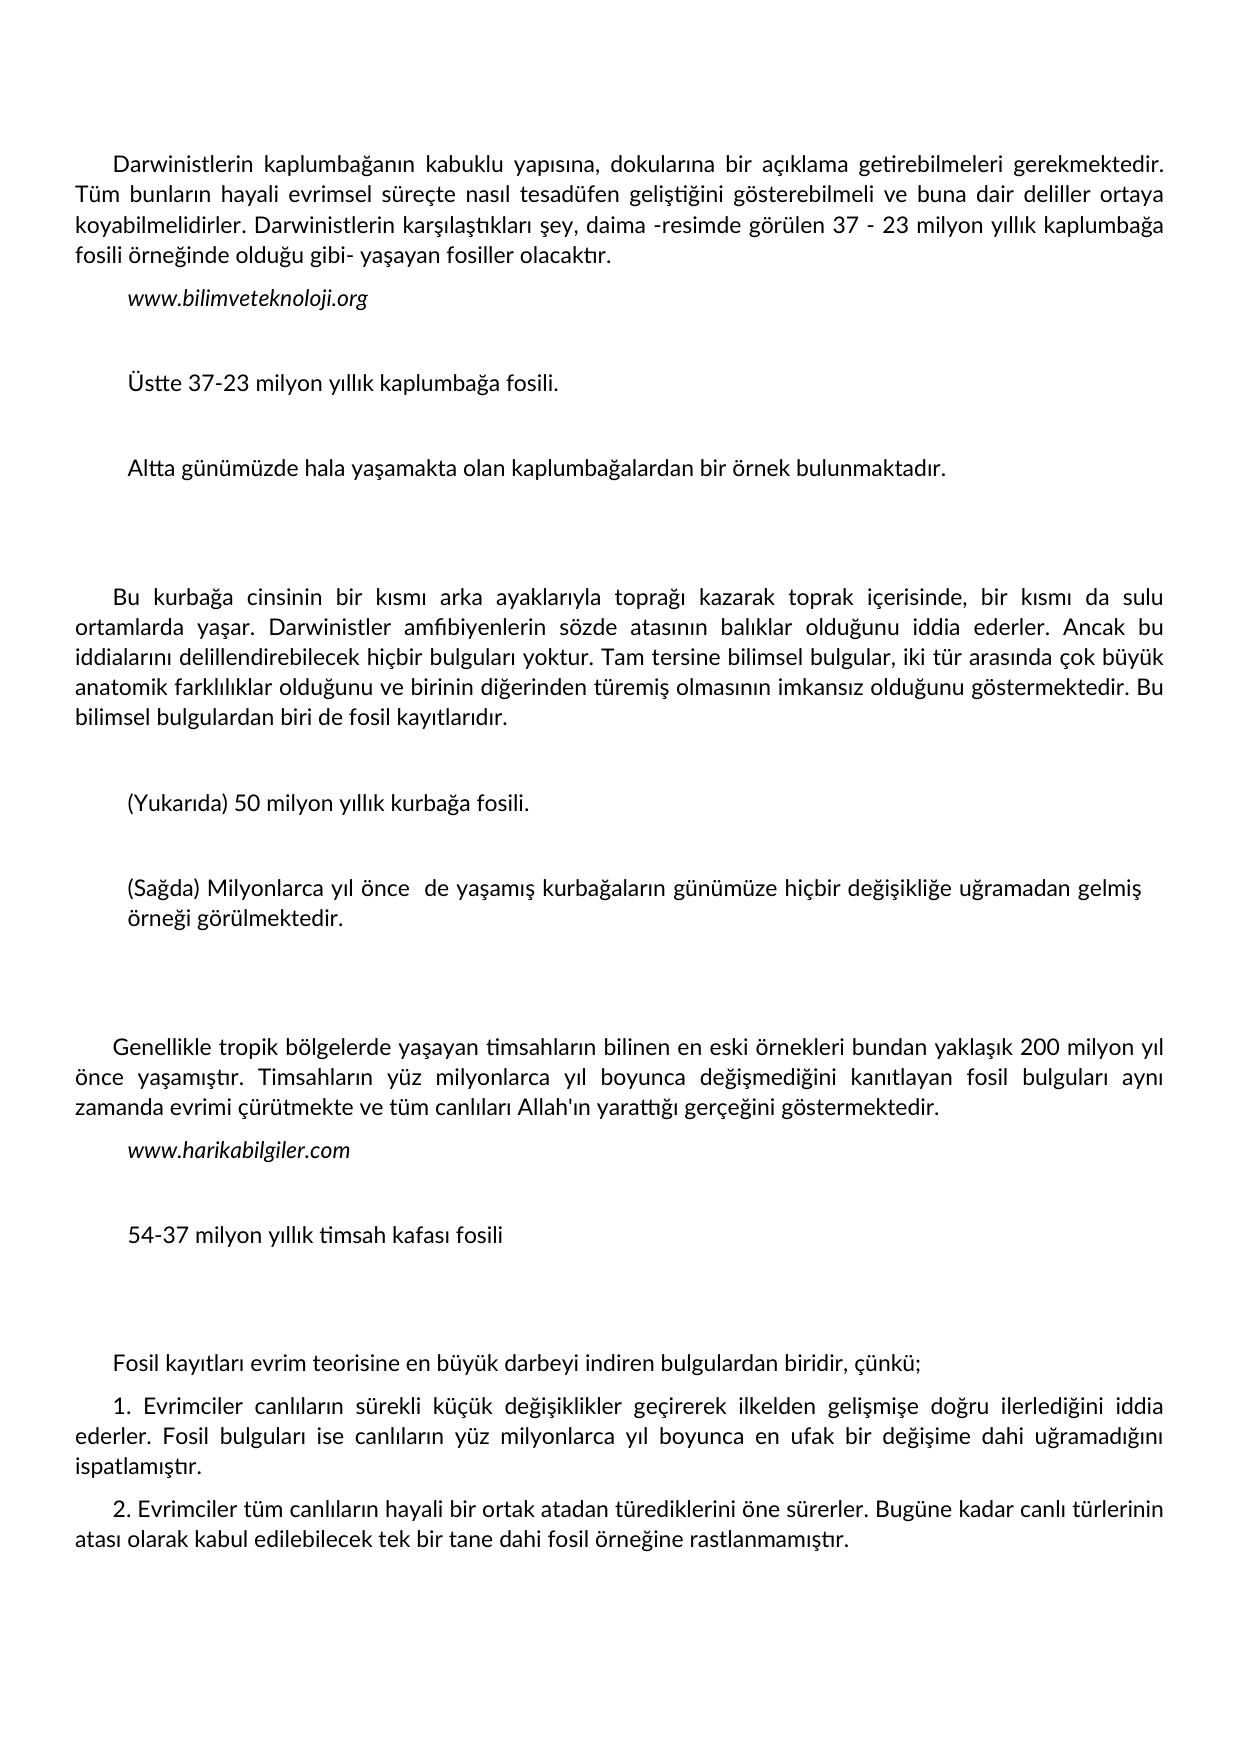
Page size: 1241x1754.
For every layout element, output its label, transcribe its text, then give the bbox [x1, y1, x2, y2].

text 1. Evrimciler canlıların sürekli küçük değişiklikler geçirerek ilkelden gelişmişe doğru ilerlediğini iddia ederler. Fosil bulguları ise canlıların yüz milyonlarca yıl boyunca en ufak bir değişime dahi uğramadığını ispatlamıştır. [75, 1392, 1165, 1479]
text (Sağda) Milyonlarca yıl önce de yaşamış kurbağaların günümüze hiçbir değişikliğe uğramadan gelmiş örneği görülmektedir. [127, 874, 1143, 932]
text Fosil kayıtları evrim teorisine en büyük darbeyi indiren bulgulardan biridir, çünkü; [75, 1349, 1165, 1376]
text www.harikabilgiler.com [127, 1135, 1143, 1163]
text www.bilimveteknoloji.org [127, 283, 1143, 311]
text Darwinistlerin kaplumbağanın kabuklu yapısına, dokularına bir açıklama getirebilmeleri gerekmektedir. Tüm bunların hayali evrimsel süreçte nasıl tesadüfen geliştiğini gösterebilmeli ve buna dair deliller ortaya koyabilmelidirler. Darwinistlerin karşılaştıkları şey, daima -resimde görülen 37 - 23 milyon yıllık kaplumbağa fosili örneğinde olduğu gibi- yaşayan fosiller olacaktır. [75, 150, 1165, 268]
text Bu kurbağa cinsinin bir kısmı arka ayaklarıyla toprağı kazarak toprak içerisinde, bir kısmı da sulu ortamlarda yaşar. Darwinistler amfibiyenlerin sözde atasının balıklar olduğunu iddia ederler. Ancak bu iddialarını delillendirebilecek hiçbir bulguları yoktur. Tam tersine bilimsel bulgular, iki tür arasında çok büyük anatomik farklılıklar olduğunu ve birinin diğerinden türemiş olmasının imkansız olduğunu göstermektedir. Bu bilimsel bulgulardan biri de fosil kayıtlarıdır. [75, 582, 1165, 731]
text 54-37 milyon yıllık timsah kafası fosili [127, 1221, 1143, 1248]
text Genellikle tropik bölgelerde yaşayan timsahların bilinen en eski örnekleri bundan yaklaşık 200 milyon yıl önce yaşamıştır. Timsahların yüz milyonlarca yıl boyunca değişmediğini kanıtlayan fosil bulguları aynı zamanda evrimi çürütmekte ve tüm canlıları Allah'ın yarattığı gerçeğini göstermektedir. [75, 1032, 1165, 1120]
text (Yukarıda) 50 milyon yıllık kurbağa fosili. [127, 788, 1143, 816]
text Altta günümüzde hala yaşamakta olan kaplumbağalardan bir örnek bulunmaktadır. [127, 454, 1143, 482]
text 2. Evrimciler tüm canlıların hayali bir ortak atadan türediklerini öne sürerler. Bugüne kadar canlı türlerinin atası olarak kabul edilebilecek tek bir tane dahi fosil örneğine rastlanmamıştır. [75, 1495, 1165, 1552]
text Üstte 37-23 milyon yıllık kaplumbağa fosili. [127, 369, 1143, 396]
